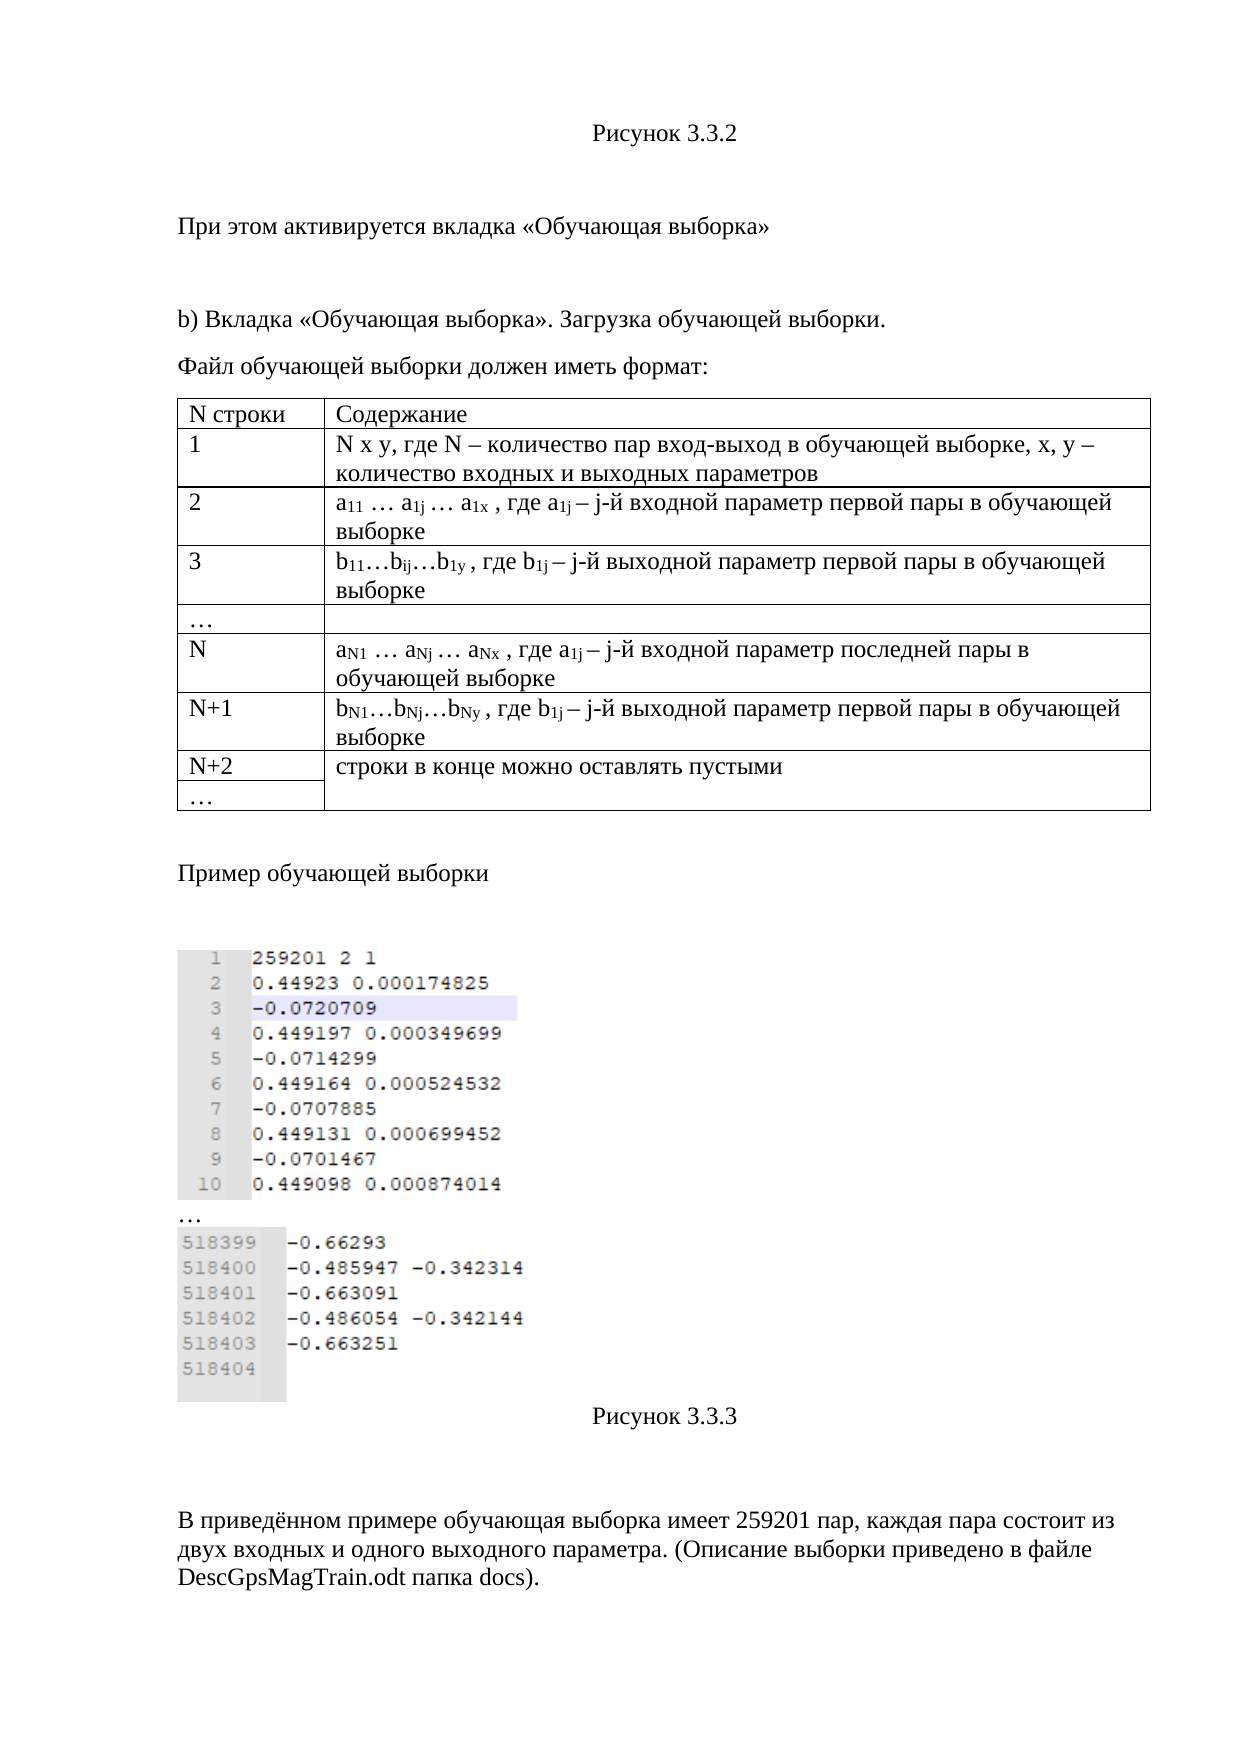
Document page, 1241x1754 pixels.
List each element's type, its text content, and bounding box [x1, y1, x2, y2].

table_cell a11 … a1j … a1x , где a1j – j-й входной параметр первой пары в обучающей выборке [325, 488, 1150, 545]
text Пример обучающей выборки [177, 858, 1152, 886]
text В приведённом примере обучающая выборка имеет 259201 пар, каждая пара состоит из двух входных и одного выходного параметра. (Описание выборки приведено в файле DescGpsMagTrain.odt папка docs). [177, 1505, 1152, 1591]
table_cell b11…bij…b1y , где b1j – j-й выходной параметр первой пары в обучающей выборке [325, 546, 1150, 603]
table_cell 3 [178, 546, 324, 603]
table_cell 1 [178, 429, 324, 486]
table_cell … [178, 781, 324, 810]
table_header N строки [178, 399, 324, 428]
text … [177, 1199, 1152, 1228]
table_cell N+2 [178, 751, 324, 780]
table_cell [325, 605, 1150, 633]
text При этом активируется вкладка «Обучающая выборка» [177, 211, 1152, 240]
table_cell N [178, 634, 324, 692]
table_cell … [178, 605, 324, 633]
table_header Содержание [325, 399, 1150, 428]
table_cell aN1 … aNj … aNx , где a1j – j-й входной параметр последней пары в обучающей выборке [325, 634, 1150, 692]
text Рисунок 3.3.3 [177, 1401, 1152, 1430]
text Файл обучающей выборки должен иметь формат: [177, 351, 1152, 380]
table_cell строки в конце можно оставлять пустыми [325, 751, 1150, 810]
table_cell N+1 [178, 693, 324, 750]
table_cell N x y, где N – количество пар вход-выход в обучающей выборке, x, y – количество входных и выходных параметров [325, 429, 1150, 486]
text b) Вкладка «Обучающая выборка». Загрузка обучающей выборки. [177, 304, 1152, 333]
table_cell 2 [178, 488, 324, 545]
text Рисунок 3.3.2 [177, 118, 1152, 147]
table_cell bN1…bNj…bNy , где b1j – j-й выходной параметр первой пары в обучающей выборке [325, 693, 1150, 750]
